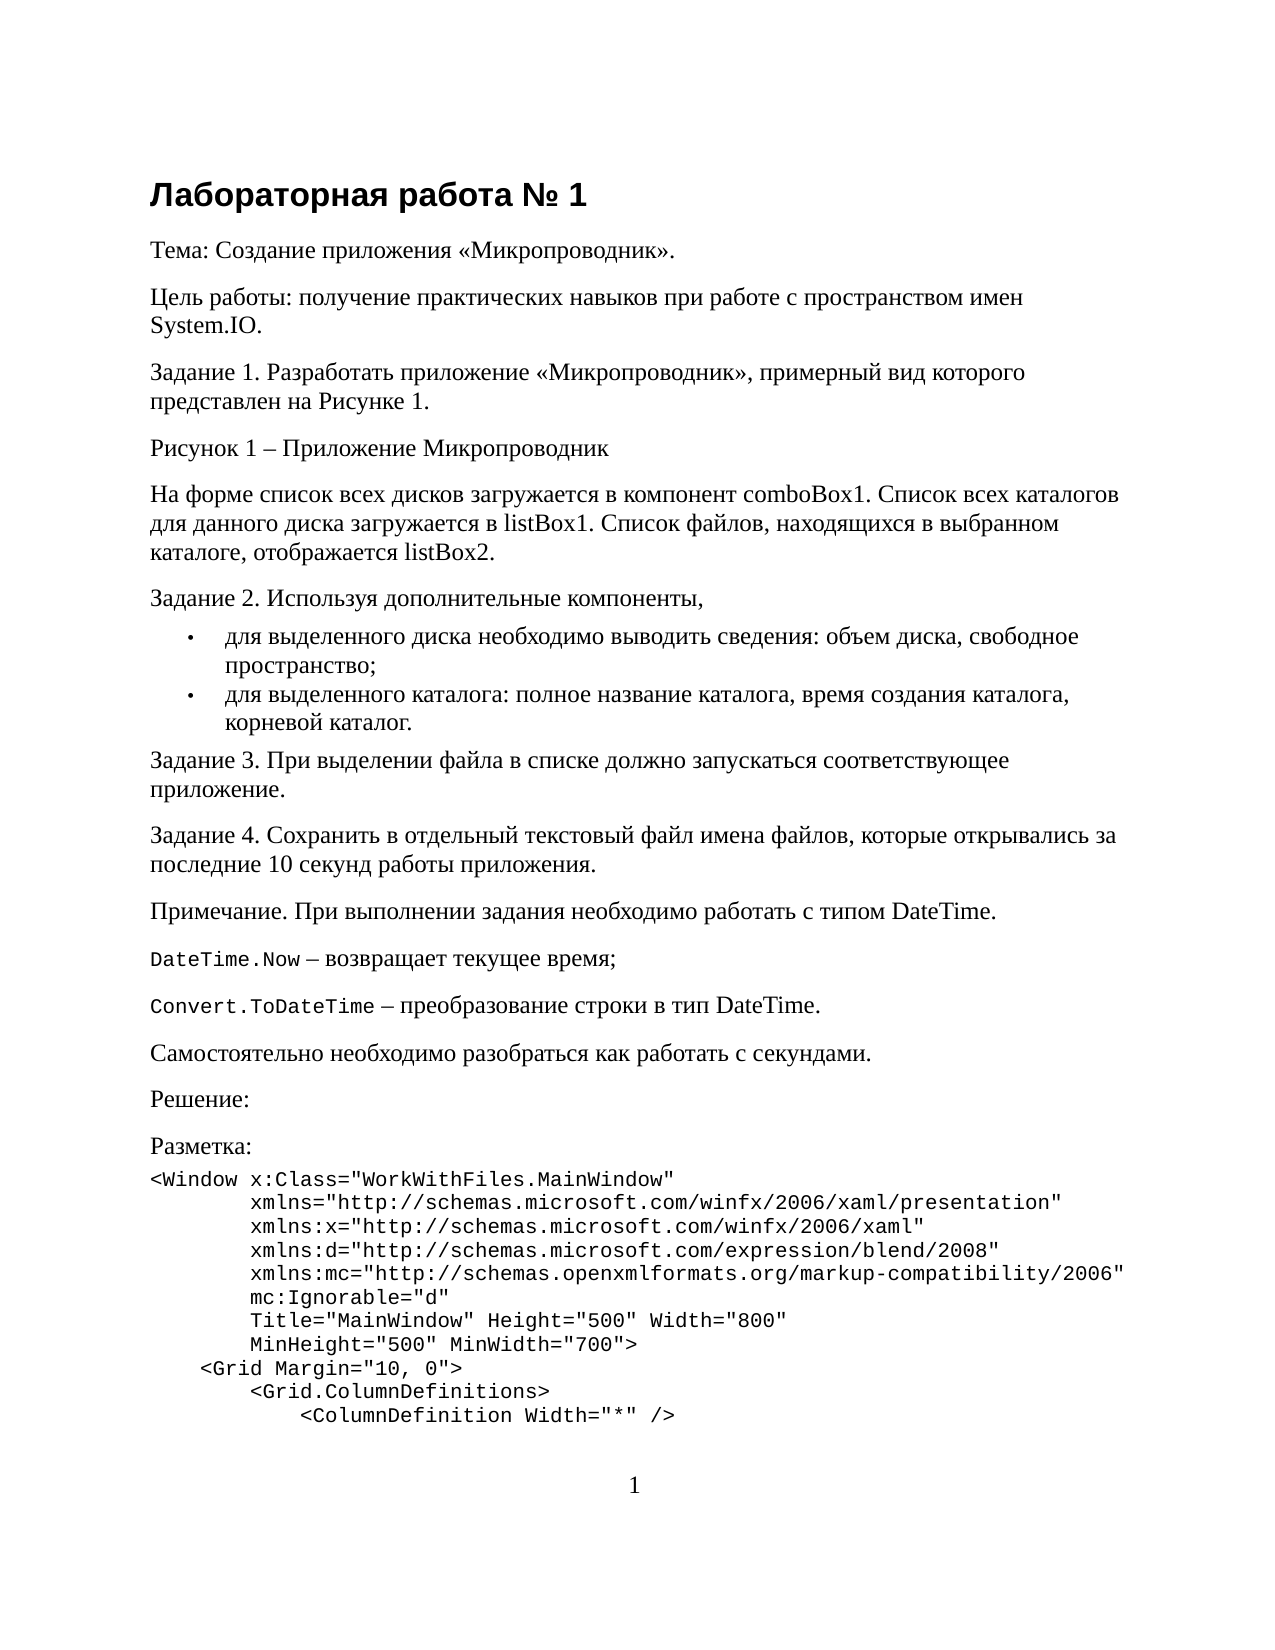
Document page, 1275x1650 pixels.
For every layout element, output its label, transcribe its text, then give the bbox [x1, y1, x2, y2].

text <Window x:Class="WorkWithFiles.MainWindow" [150, 1169, 1125, 1192]
text Рисунок 1 – Приложение Микропроводник [150, 433, 1125, 461]
text Цель работы: получение практических навыков при работе с пространством имен System.IO. [150, 282, 1125, 339]
list для выделенного диска необходимо выводить сведения: объем диска, свободное пространство; [187, 621, 1125, 679]
list для выделенного каталога: полное название каталога, время создания каталога, корневой каталог. [187, 679, 1125, 736]
text Title="MainWindow" Height="500" Width="800" [150, 1311, 1125, 1334]
text xmlns:mc="http://schemas.openxmlformats.org/markup-compatibility/2006" [150, 1263, 1125, 1287]
text Разметка: [150, 1131, 1125, 1160]
text Примечание. При выполнении задания необходимо работать с типом DateTime. [150, 896, 1125, 925]
text Решение: [150, 1084, 1125, 1113]
text mc:Ignorable="d" [150, 1287, 1125, 1311]
text Задание 4. Сохранить в отдельный текстовый файл имена файлов, которые открывались за последние 10 секунд работы приложения. [150, 821, 1125, 878]
text <Grid Margin="10, 0"> [150, 1358, 1125, 1381]
text DateTime.Now – возвращает текущее время; [150, 943, 1125, 972]
text xmlns="http://schemas.microsoft.com/winfx/2006/xaml/presentation" [150, 1192, 1125, 1216]
text Convert.ToDateTime – преобразование строки в тип DateTime. [150, 990, 1125, 1020]
text <Grid.ColumnDefinitions> [150, 1381, 1125, 1405]
text Задание 2. Используя дополнительные компоненты, [150, 583, 1125, 612]
text xmlns:d="http://schemas.microsoft.com/expression/blend/2008" [150, 1239, 1125, 1263]
text <ColumnDefinition Width="*" /> [150, 1405, 1125, 1429]
text Задание 1. Разработать приложение «Микропроводник», примерный вид которого представлен на Рисунке 1. [150, 357, 1125, 415]
text Самостоятельно необходимо разобраться как работать с секундами. [150, 1038, 1125, 1066]
text На форме список всех дисков загружается в компонент comboBox1. Список всех каталогов для данного диска загружается в listBox1. Список файлов, находящихся в выбранном каталоге, отображается listBox2. [150, 479, 1125, 566]
text Тема: Создание приложения «Микропроводник». [150, 235, 1125, 264]
text Задание 3. При выделении файла в списке должно запускаться соответствующее приложение. [150, 745, 1125, 803]
text xmlns:x="http://schemas.microsoft.com/winfx/2006/xaml" [150, 1216, 1125, 1239]
text MinHeight="500" MinWidth="700"> [150, 1334, 1125, 1358]
subtitle Лабораторная работа № 1 [150, 175, 1125, 214]
